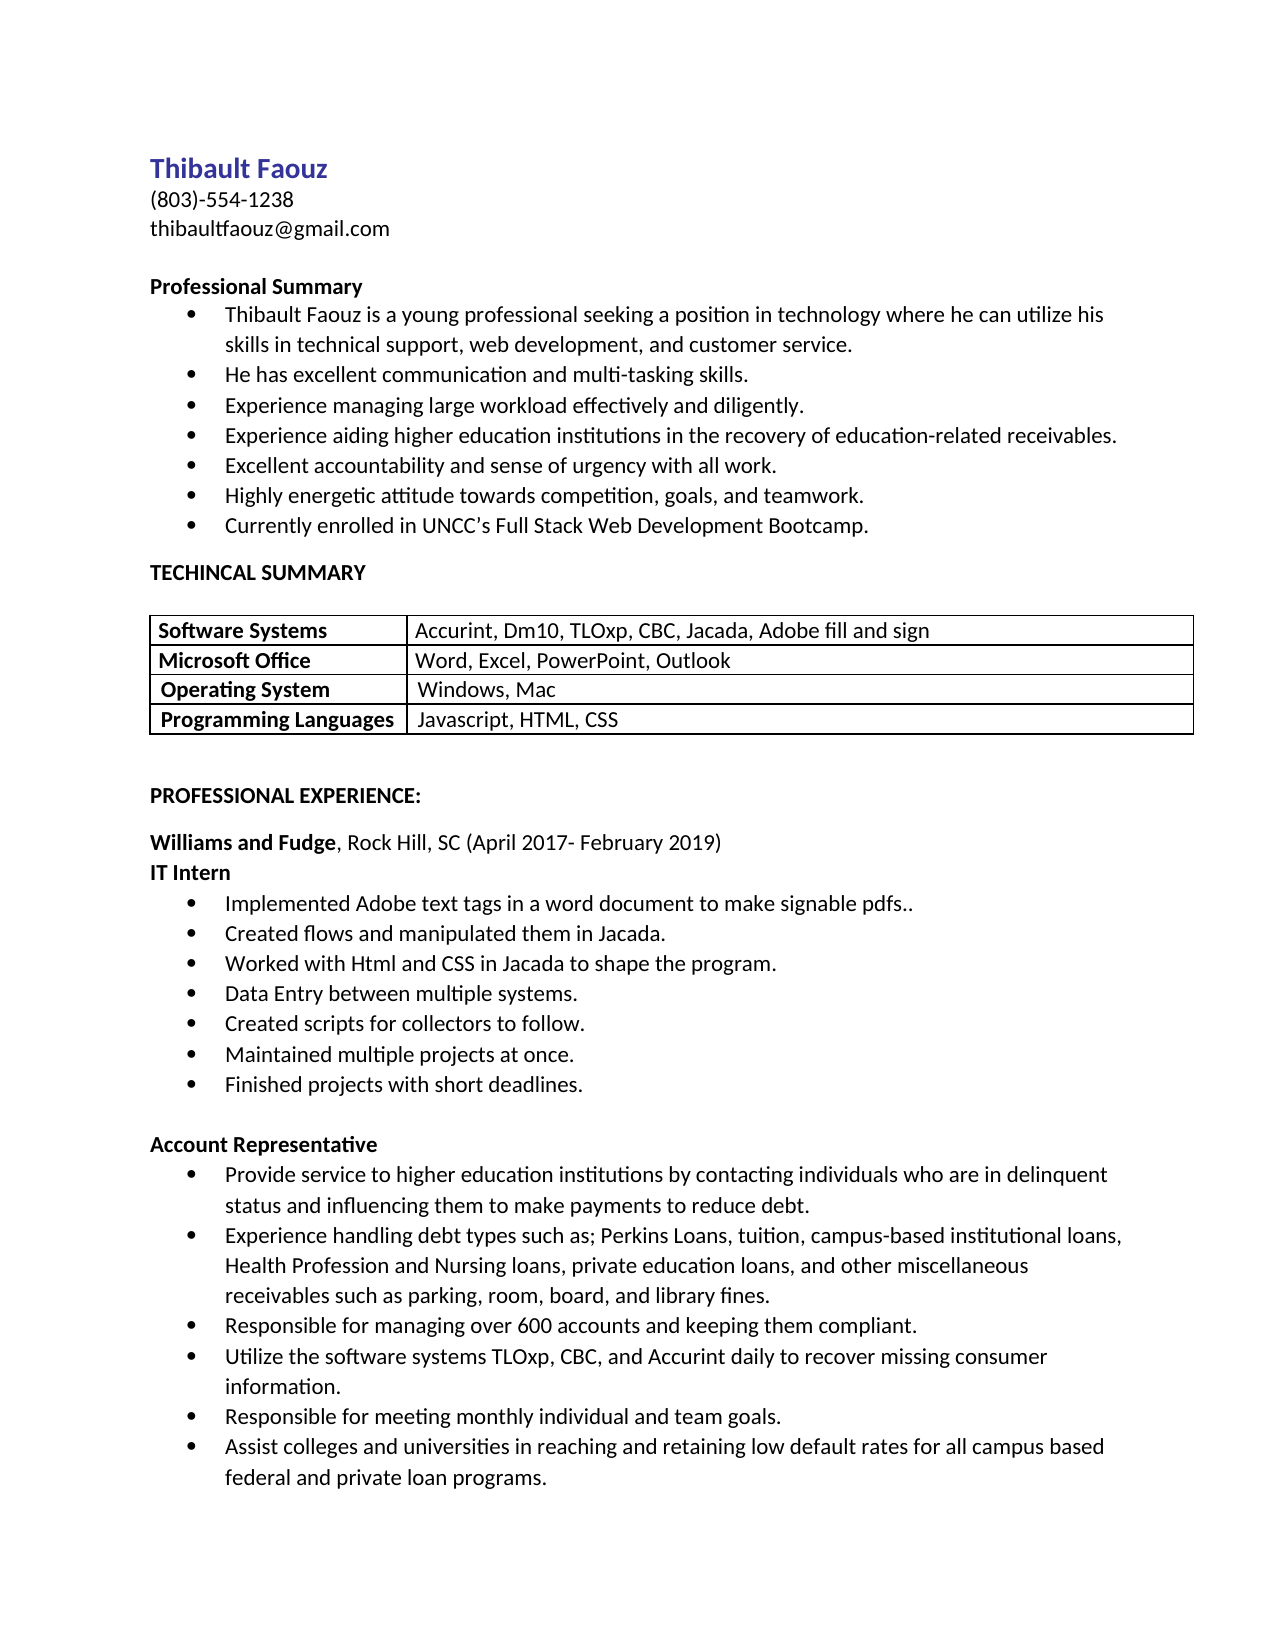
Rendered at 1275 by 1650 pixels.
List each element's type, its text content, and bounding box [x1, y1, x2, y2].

list Thibault Faouz is a young professional seeking a position in technology where he can utilize his skills in technical support, web development, and customer service. [187, 300, 1125, 358]
text PROFESSIONAL EXPERIENCE: [150, 781, 1125, 809]
table_cell Programming Languages [151, 705, 406, 733]
list He has excellent communication and multi-tasking skills. [187, 361, 1125, 389]
list Currently enrolled in UNCC’s Full Stack Web Development Bootcamp. [187, 512, 1125, 540]
list Created flows and manipulated them in Jacada. [187, 919, 1125, 947]
table_cell Windows, Mac [408, 675, 1193, 703]
list Finished projects with short deadlines. [187, 1070, 1125, 1098]
text thibaultfaouz@gmail.com [150, 214, 1125, 242]
text Professional Summary [150, 272, 1125, 300]
table_cell Word, Excel, PowerPoint, Outlook [408, 646, 1193, 674]
list Experience managing large workload effectively and diligently. [187, 391, 1125, 419]
text Thibault Faouz [150, 150, 1125, 186]
list Assist colleges and universities in reaching and retaining low default rates for all campus based federal and private loan programs. [187, 1432, 1125, 1491]
list Responsible for meeting monthly individual and team goals. [187, 1402, 1125, 1430]
table_cell Microsoft Office [151, 646, 406, 674]
table_header Software Systems [151, 616, 406, 644]
list Implemented Adobe text tags in a word document to make signable pdfs.. [187, 889, 1125, 917]
list Experience aiding higher education institutions in the recovery of education-related receivables. [187, 421, 1125, 449]
list Created scripts for collectors to follow. [187, 1009, 1125, 1037]
list Maintained multiple projects at once. [187, 1040, 1125, 1068]
text Williams and Fudge, Rock Hill, SC (April 2017- February 2019) [150, 828, 1125, 856]
text IT Intern [150, 858, 1125, 886]
text TECHINCAL SUMMARY [150, 558, 1125, 587]
list Excellent accountability and sense of urgency with all work. [187, 451, 1125, 479]
list Highly energetic attitude towards competition, goals, and teamwork. [187, 481, 1125, 509]
list Worked with Html and CSS in Jacada to shape the program. [187, 949, 1125, 977]
table_header Accurint, Dm10, TLOxp, CBC, Jacada, Adobe fill and sign [408, 616, 1193, 644]
list Responsible for managing over 600 accounts and keeping them compliant. [187, 1312, 1125, 1339]
text (803)-554-1238 [150, 186, 1125, 214]
list Utilize the software systems TLOxp, CBC, and Accurint daily to recover missing consumer information. [187, 1342, 1125, 1400]
list Experience handling debt types such as; Perkins Loans, tuition, campus-based institutional loans, Health Profession and Nursing loans, private education loans, and other miscellaneous receivables such as parking, room, board, and library fines. [187, 1221, 1125, 1309]
table_cell Operating System [151, 675, 406, 703]
table_cell Javascript, HTML, CSS [408, 705, 1193, 733]
list Data Entry between multiple systems. [187, 979, 1125, 1007]
text Account Representative [150, 1130, 1125, 1158]
list Provide service to higher education institutions by contacting individuals who are in delinquent status and influencing them to make payments to reduce debt. [187, 1161, 1125, 1219]
